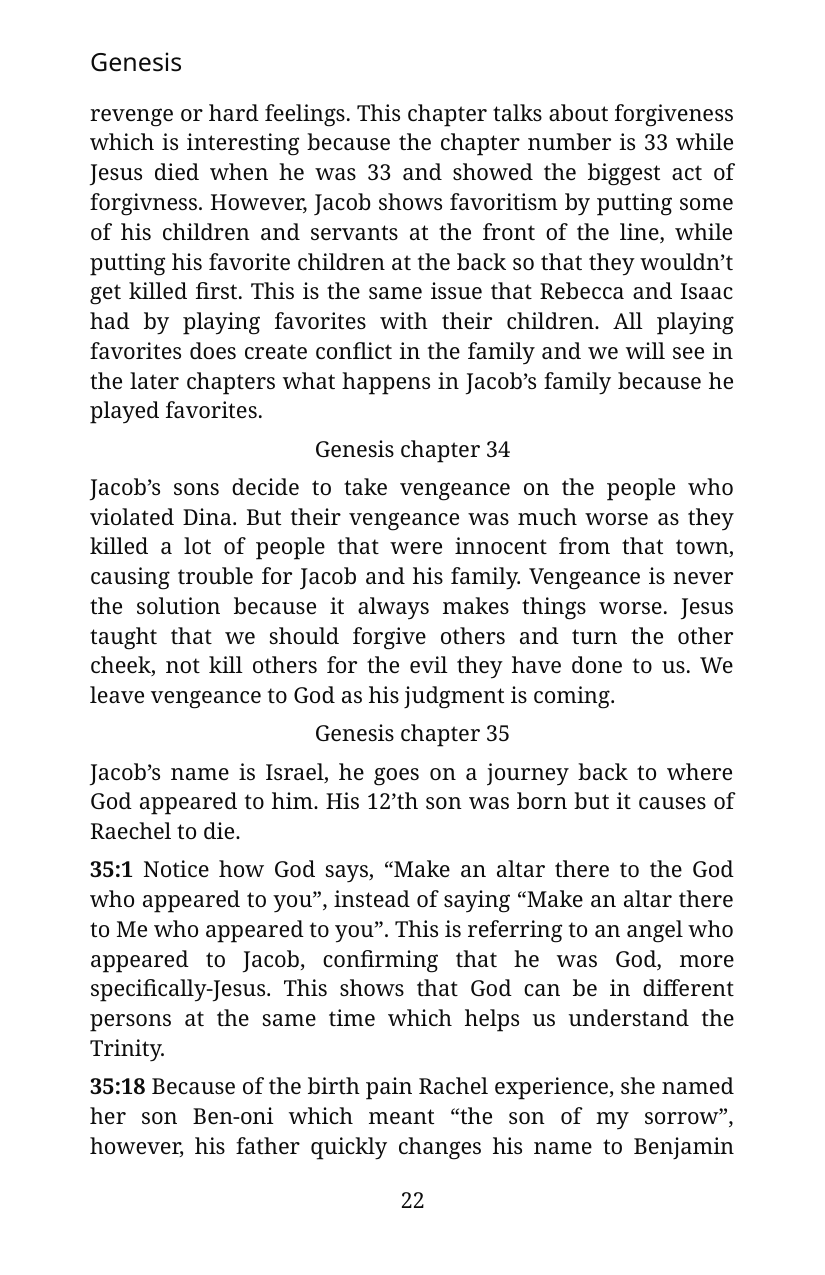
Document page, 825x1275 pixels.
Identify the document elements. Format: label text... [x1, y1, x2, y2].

text Jacob’s name is Israel, he goes on a journey back to where God appeared to him. His 12’th son was born but it causes of Raechel to die. [90, 756, 735, 846]
text 35:1 Notice how God says, “Make an altar there to the God who appeared to you”, instead of saying “Make an altar there to Me who appeared to you”. This is referring to an angel who appeared to Jacob, confirming that he was God, more specifically-Jesus. This shows that God can be in different persons at the same time which helps us understand the Trinity. [90, 854, 735, 1063]
text revenge or hard feelings. This chapter talks about forgiveness which is interesting because the chapter number is 33 while Jesus died when he was 33 and showed the biggest act of forgivness. However, Jacob shows favoritism by putting some of his children and servants at the front of the line, while putting his favorite children at the back so that they wouldn’t get killed first. This is the same issue that Rebecca and Isaac had by playing favorites with their children. All playing favorites does create conflict in the family and we will see in the later chapters what happens in Jacob’s family because he played favorites. [90, 97, 735, 425]
text Genesis chapter 34 [90, 433, 735, 463]
text Genesis chapter 35 [90, 718, 735, 748]
text 35:18 Because of the birth pain Rachel experience, she named her son Ben-oni which meant “the son of my sorrow”, however, his father quickly changes his name to Benjamin [90, 1071, 735, 1160]
text Jacob’s sons decide to take vengeance on the people who violated Dina. But their vengeance was much worse as they killed a lot of people that were innocent from that town, causing trouble for Jacob and his family. Vengeance is never the solution because it always makes things worse. Jesus taught that we should forgive others and turn the other cheek, not kill others for the evil they have done to us. We leave vengeance to God as his judgment is coming. [90, 472, 735, 710]
